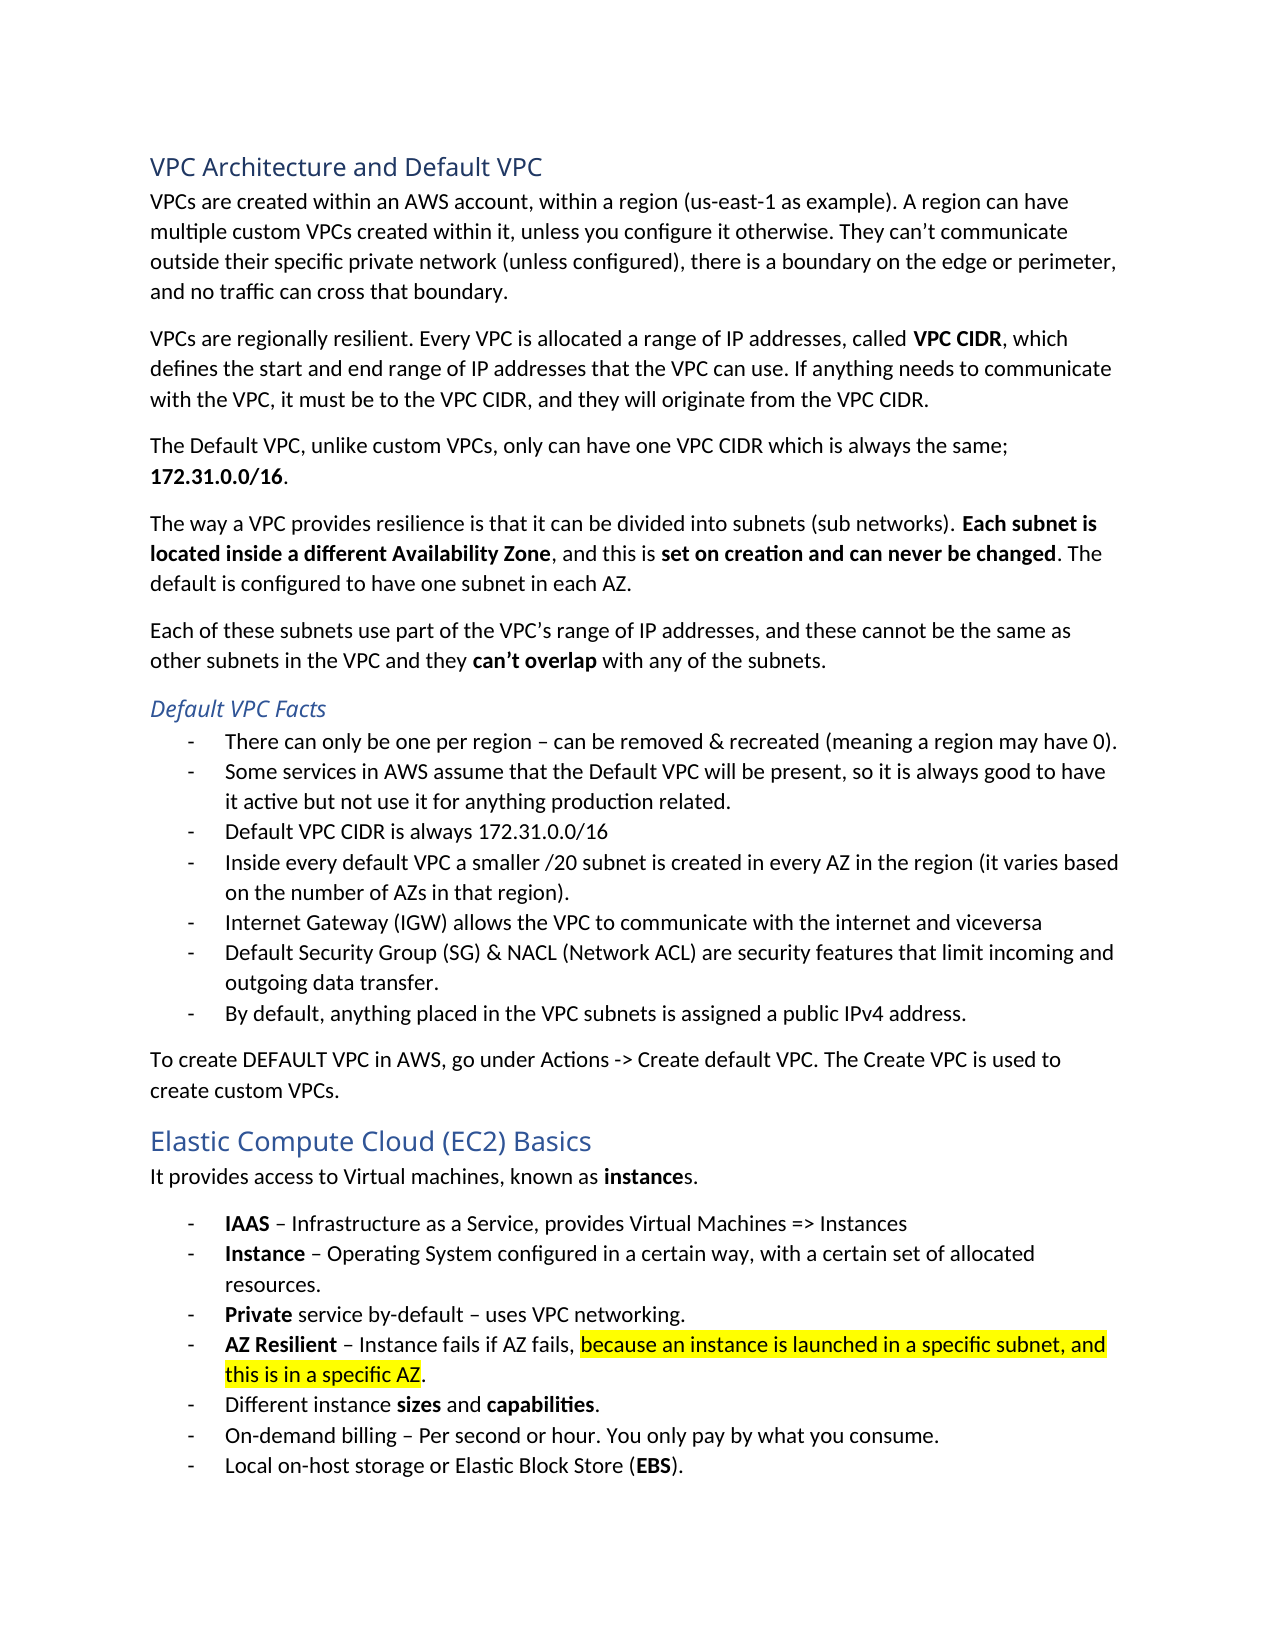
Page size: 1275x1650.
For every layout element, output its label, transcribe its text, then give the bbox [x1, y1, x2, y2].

list Different instance sizes and capabilities. [187, 1391, 1125, 1418]
list Private service by-default – uses VPC networking. [187, 1300, 1125, 1328]
list Inside every default VPC a smaller /20 subnet is created in every AZ in the region (it varies based on the number of AZs in that region). [187, 848, 1125, 906]
subtitle Default VPC Facts [150, 693, 1125, 724]
list By default, anything placed in the VPC subnets is assigned a public IPv4 address. [187, 999, 1125, 1027]
list There can only be one per region – can be removed & recreated (meaning a region may have 0). [187, 727, 1125, 755]
list Internet Gateway (IGW) allows the VPC to communicate with the internet and viceversa [187, 908, 1125, 936]
list Instance – Operating System configured in a certain way, with a certain set of allocated resources. [187, 1239, 1125, 1298]
subtitle Elastic Compute Cloud (EC2) Basics [150, 1123, 1125, 1159]
list Default VPC CIDR is always 172.31.0.0/16 [187, 817, 1125, 845]
text It provides access to Virtual machines, known as instances. [150, 1162, 1125, 1190]
text To create DEFAULT VPC in AWS, go under Actions -> Create default VPC. The Create VPC is used to create custom VPCs. [150, 1046, 1125, 1104]
list On-demand billing – Per second or hour. You only pay by what you consume. [187, 1421, 1125, 1449]
text Each of these subnets use part of the VPC’s range of IP addresses, and these cannot be the same as other subnets in the VPC and they can’t overlap with any of the subnets. [150, 616, 1125, 674]
subtitle VPC Architecture and Default VPC [150, 150, 1125, 184]
text The Default VPC, unlike custom VPCs, only can have one VPC CIDR which is always the same; 172.31.0.0/16. [150, 432, 1125, 490]
text VPCs are created within an AWS account, within a region (us-east-1 as example). A region can have multiple custom VPCs created within it, unless you configure it otherwise. They can’t communicate outside their specific private network (unless configured), there is a boundary on the edge or perimeter, and no traffic can cross that boundary. [150, 187, 1125, 305]
list AZ Resilient – Instance fails if AZ fails, because an instance is launched in a specific subnet, and this is in a specific AZ. [187, 1330, 1125, 1388]
text VPCs are regionally resilient. Every VPC is allocated a range of IP addresses, called VPC CIDR, which defines the start and end range of IP addresses that the VPC can use. If anything needs to communicate with the VPC, it must be to the VPC CIDR, and they will originate from the VPC CIDR. [150, 324, 1125, 413]
list IAAS – Infrastructure as a Service, provides Virtual Machines => Instances [187, 1209, 1125, 1237]
list Local on-host storage or Elastic Block Store (EBS). [187, 1451, 1125, 1479]
list Some services in AWS assume that the Default VPC will be present, so it is always good to have it active but not use it for anything production related. [187, 757, 1125, 815]
text The way a VPC provides resilience is that it can be divided into subnets (sub networks). Each subnet is located inside a different Availability Zone, and this is set on creation and can never be changed. The default is configured to have one subnet in each AZ. [150, 509, 1125, 597]
list Default Security Group (SG) & NACL (Network ACL) are security features that limit incoming and outgoing data transfer. [187, 938, 1125, 996]
